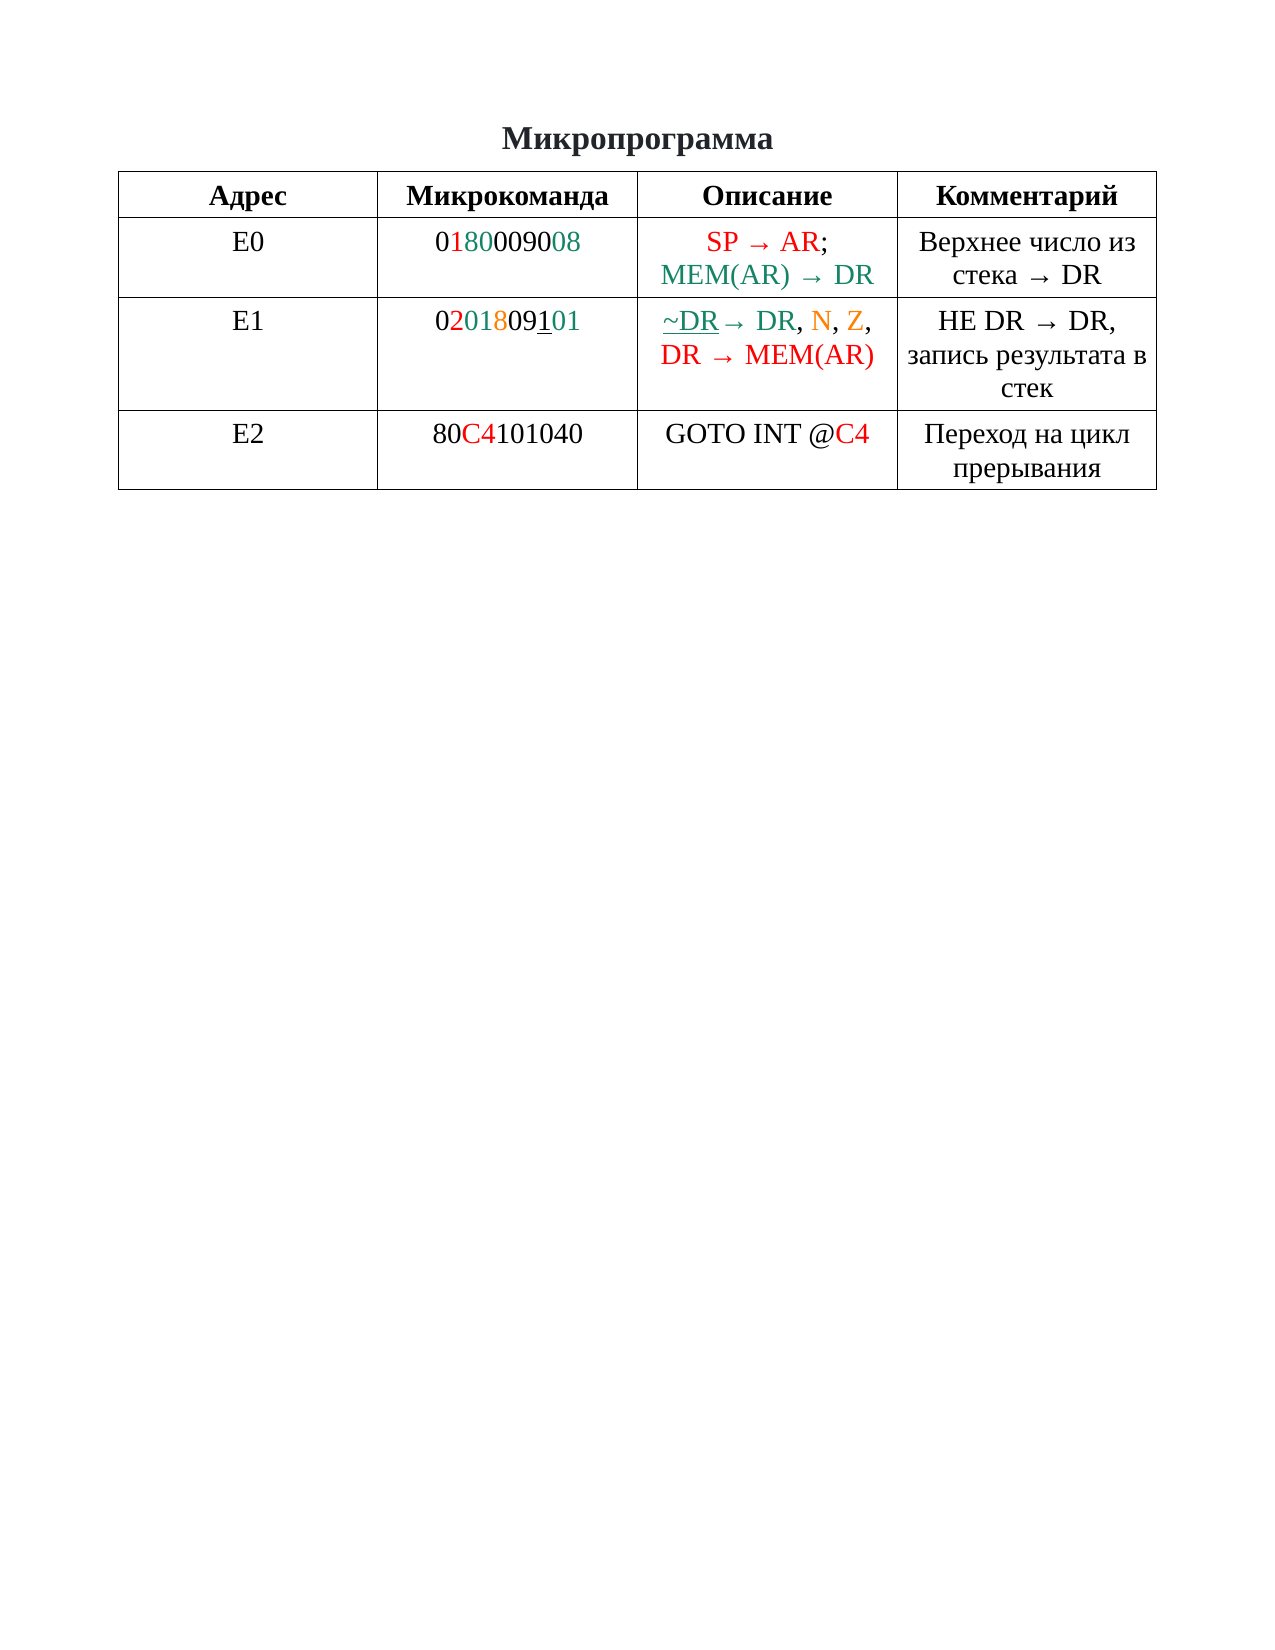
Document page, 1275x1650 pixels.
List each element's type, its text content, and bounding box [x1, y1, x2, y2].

table_cell ~DR→ DR, N, Z, DR → MEM(AR) [638, 298, 897, 410]
table_cell GOTO INT @C4 [638, 411, 897, 489]
table_cell E2 [119, 411, 377, 489]
table_cell E1 [119, 298, 377, 410]
table_cell E0 [119, 218, 377, 297]
table_cell 80C4101040 [378, 411, 637, 489]
table_cell 0180009008 [378, 218, 637, 297]
table_cell Верхнее число из стека → DR [898, 218, 1156, 297]
table_header Микрокоманда [378, 172, 637, 217]
table_cell 0201809101 [378, 298, 637, 410]
table_cell SP → AR; MEM(AR) → DR [638, 218, 897, 297]
table_header Комментарий [898, 172, 1156, 217]
table_cell НЕ DR → DR, запись результата в стек [898, 298, 1156, 410]
table_header Описание [638, 172, 897, 217]
table_header Адрес [119, 172, 377, 217]
text Микропрограмма [118, 118, 1157, 156]
table_cell Переход на цикл прерывания [898, 411, 1156, 489]
